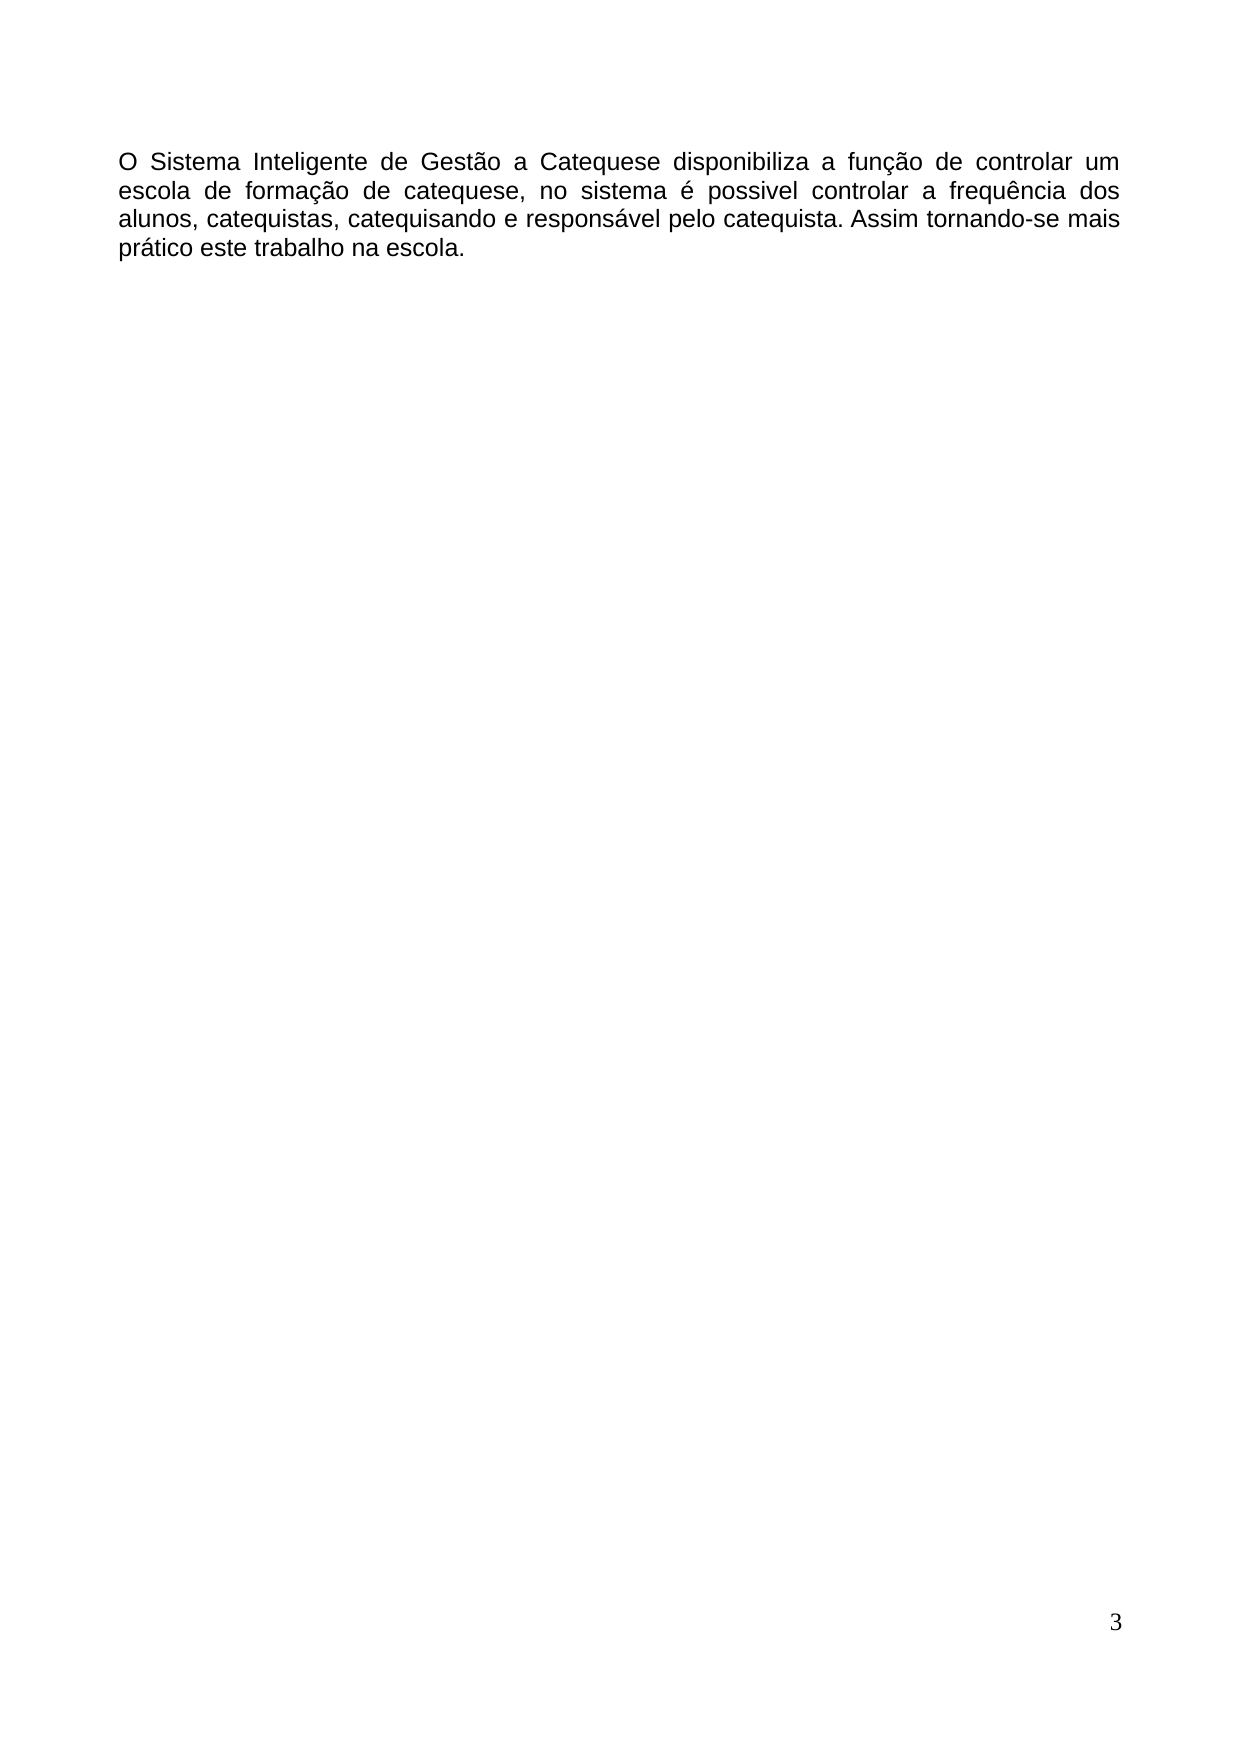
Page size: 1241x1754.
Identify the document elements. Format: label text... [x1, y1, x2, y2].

text O Sistema Inteligente de Gestão a Catequese disponibiliza a função de controlar um escola de formação de catequese, no sistema é possivel controlar a frequência dos alunos, catequistas, catequisando e responsável pelo catequista. Assim tornando-se mais prático este trabalho na escola. [118, 147, 1122, 262]
